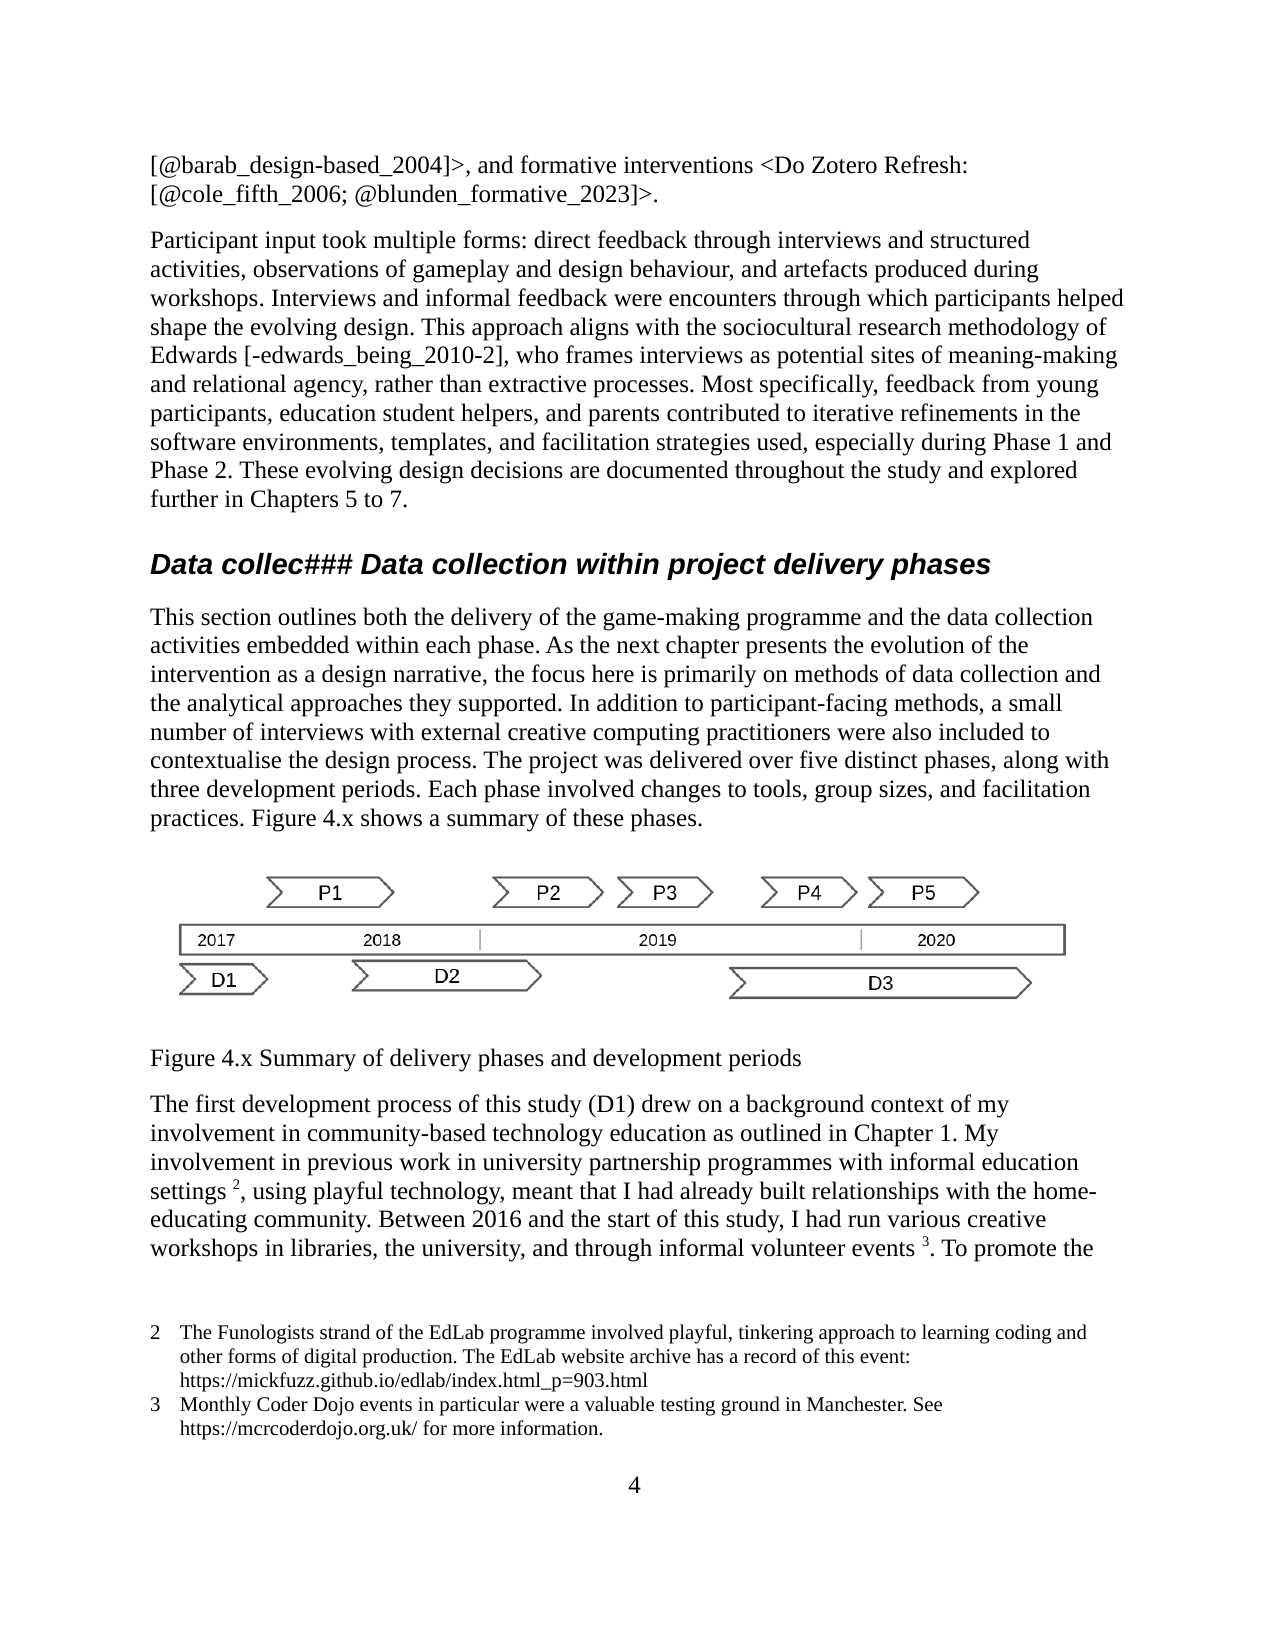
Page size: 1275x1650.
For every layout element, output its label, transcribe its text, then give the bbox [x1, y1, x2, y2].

subtitle Data collec### Data collection within project delivery phases [150, 547, 1125, 580]
text Figure 4.x Summary of delivery phases and development periods [150, 1043, 1125, 1072]
text [@barab_design-based_2004]>, and formative interventions <Do Zotero Refresh: [@cole_fifth_2006; @blunden_formative_2023]>. [150, 150, 1125, 207]
text The first development process of this study (D1) drew on a background context of my involvement in community-based technology education as outlined in Chapter 1. My involvement in previous work in university partnership programmes with informal education settings , using playful technology, meant that I had already built relationships with the home-educating community. Between 2016 and the start of this study, I had run various creative workshops in libraries, the university, and through informal volunteer events . To promote the [150, 1089, 1125, 1262]
text Monthly Coder Dojo events in particular were a valuable testing ground in Manchester. See https://mcrcoderdojo.org.uk/ for more information. [150, 1392, 1125, 1440]
text Participant input took multiple forms: direct feedback through interviews and structured activities, observations of gameplay and design behaviour, and artefacts produced during workshops. Interviews and informal feedback were encounters through which participants helped shape the evolving design. This approach aligns with the sociocultural research methodology of Edwards [-edwards_being_2010-2], who frames interviews as potential sites of meaning-making and relational agency, rather than extractive processes. Most specifically, feedback from young participants, education student helpers, and parents contributed to iterative refinements in the software environments, templates, and facilitation strategies used, especially during Phase 1 and Phase 2. These evolving design decisions are documented throughout the study and explored further in Chapters 5 to 7. [150, 225, 1125, 513]
picture [150, 849, 1106, 1025]
text The Funologists strand of the EdLab programme involved playful, tinkering approach to learning coding and other forms of digital production. The EdLab website archive has a record of this event: https://mickfuzz.github.io/edlab/index.html_p=903.html [150, 1320, 1125, 1392]
text This section outlines both the delivery of the game-making programme and the data collection activities embedded within each phase. As the next chapter presents the evolution of the intervention as a design narrative, the focus here is primarily on methods of data collection and the analytical approaches they supported. In addition to participant-facing methods, a small number of interviews with external creative computing practitioners were also included to contextualise the design process. The project was delivered over five distinct phases, along with three development periods. Each phase involved changes to tools, group sizes, and facilitation practices. Figure 4.x shows a summary of these phases. [150, 602, 1125, 832]
